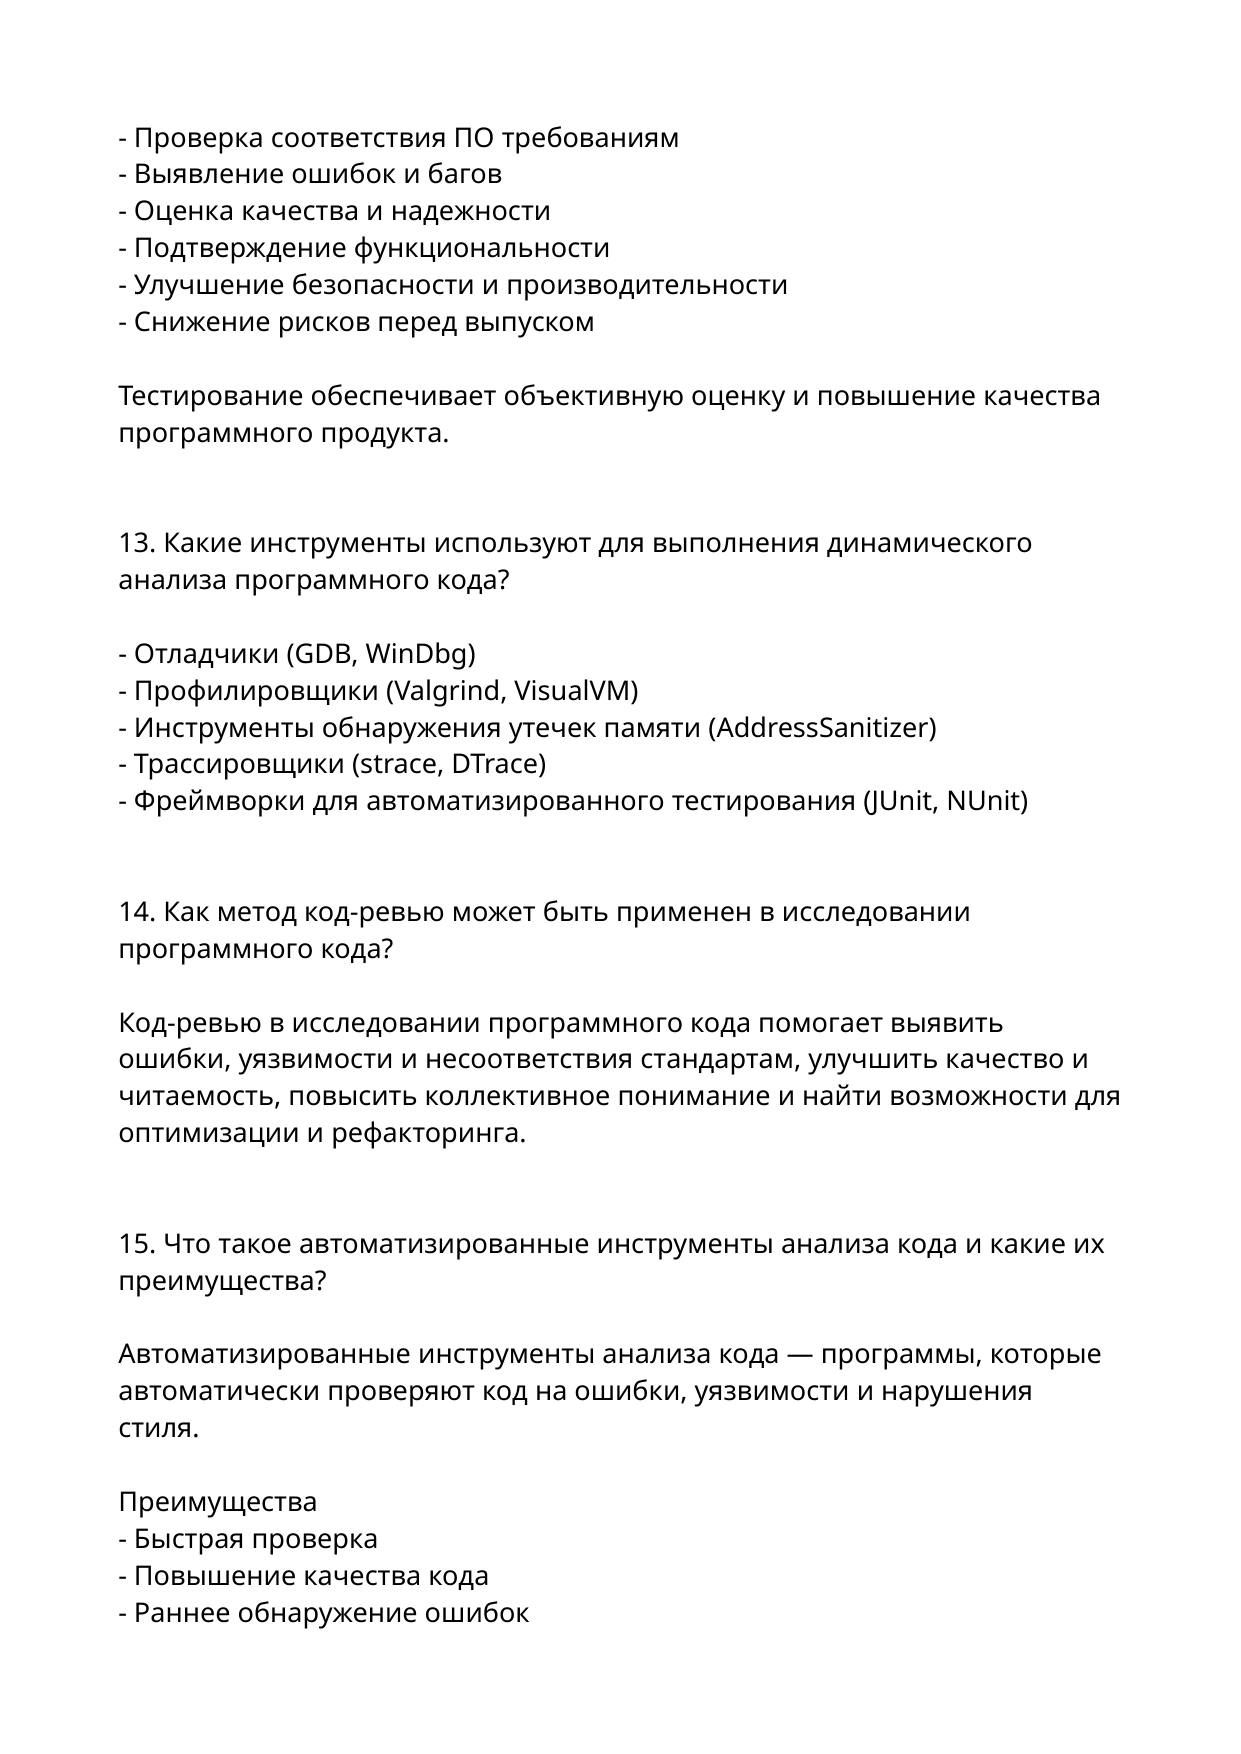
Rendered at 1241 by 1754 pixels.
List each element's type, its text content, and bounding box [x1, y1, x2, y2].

text - Выявление ошибок и багов [118, 155, 1122, 192]
text Тестирование обеспечивает объективную оценку и повышение качества программного продукта. [118, 376, 1122, 450]
text - Быстрая проверка [118, 1519, 1122, 1556]
text - Снижение рисков перед выпуском [118, 302, 1122, 339]
text 15. Что такое автоматизированные инструменты анализа кода и какие их преимущества? [118, 1224, 1122, 1298]
text - Улучшение безопасности и производительности [118, 266, 1122, 302]
text - Раннее обнаружение ошибок [118, 1593, 1122, 1630]
text Код-ревью в исследовании программного кода помогает выявить ошибки, уязвимости и несоответствия стандартам, улучшить качество и читаемость, повысить коллективное понимание и найти возможности для оптимизации и рефакторинга. [118, 1003, 1122, 1151]
text - Проверка соответствия ПО требованиям [118, 118, 1122, 155]
text - Инструменты обнаружения утечек памяти (AddressSanitizer) [118, 708, 1122, 745]
text - Профилировщики (Valgrind, VisualVM) [118, 671, 1122, 708]
text - Трассировщики (strace, DTrace) [118, 745, 1122, 782]
text Преимущества [118, 1482, 1122, 1519]
text - Подтверждение функциональности [118, 229, 1122, 266]
text - Оценка качества и надежности [118, 192, 1122, 229]
text - Повышение качества кода [118, 1556, 1122, 1593]
text - Отладчики (GDB, WinDbg) [118, 634, 1122, 671]
text Автоматизированные инструменты анализа кода — программы, которые автоматически проверяют код на ошибки, уязвимости и нарушения стиля. [118, 1335, 1122, 1446]
text 13. Какие инструменты используют для выполнения динамического анализа программного кода? [118, 524, 1122, 597]
text - Фреймворки для автоматизированного тестирования (JUnit, NUnit) [118, 782, 1122, 819]
text 14. Как метод код-ревью может быть применен в исследовании программного кода? [118, 892, 1122, 966]
